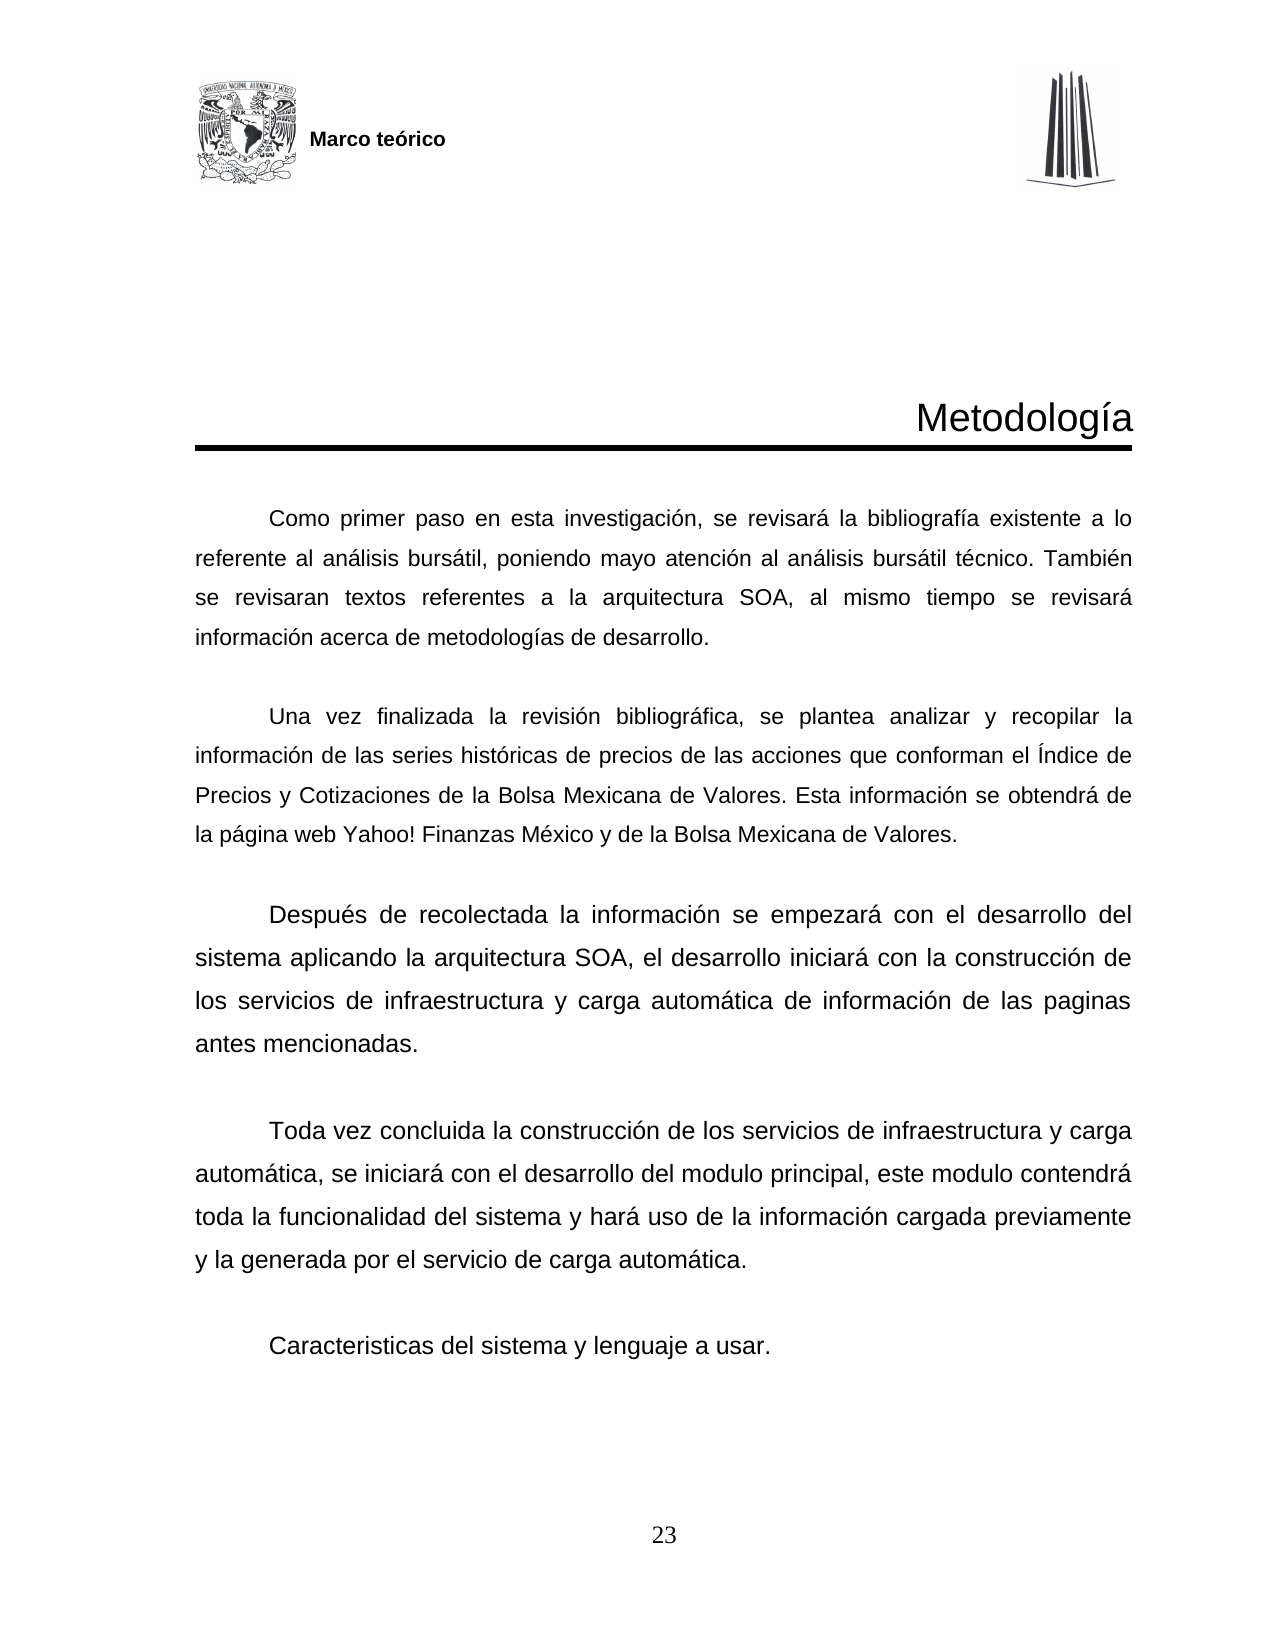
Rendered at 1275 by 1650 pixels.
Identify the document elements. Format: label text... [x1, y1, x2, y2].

text Toda vez concluida la construcción de los servicios de infraestructura y carga automática, se iniciará con el desarrollo del modulo principal, este modulo contendrá toda la funcionalidad del sistema y hará uso de la información cargada previamente y la generada por el servicio de carga automática. [195, 1116, 1133, 1274]
text Metodología [195, 394, 1133, 439]
picture [1020, 65, 1122, 193]
text Como primer paso en esta investigación, se revisará la bibliografía existente a lo referente al análisis bursátil, poniendo mayo atención al análisis bursátil técnico. También se revisaran textos referentes a la arquitectura SOA, al mismo tiempo se revisará información acerca de metodologías de desarrollo. [195, 505, 1133, 650]
text Después de recolectada la información se empezará con el desarrollo del sistema aplicando la arquitectura SOA, el desarrollo iniciará con la construcción de los servicios de infraestructura y carga automática de información de las paginas antes mencionadas. [195, 900, 1133, 1058]
text Una vez finalizada la revisión bibliográfica, se plantea analizar y recopilar la información de las series históricas de precios de las acciones que conforman el Índice de Precios y Cotizaciones de la Bolsa Mexicana de Valores. Esta información se obtendrá de la página web Yahoo! Finanzas México y de la Bolsa Mexicana de Valores. [195, 703, 1133, 847]
text Caracteristicas del sistema y lenguaje a usar. [195, 1331, 1133, 1360]
